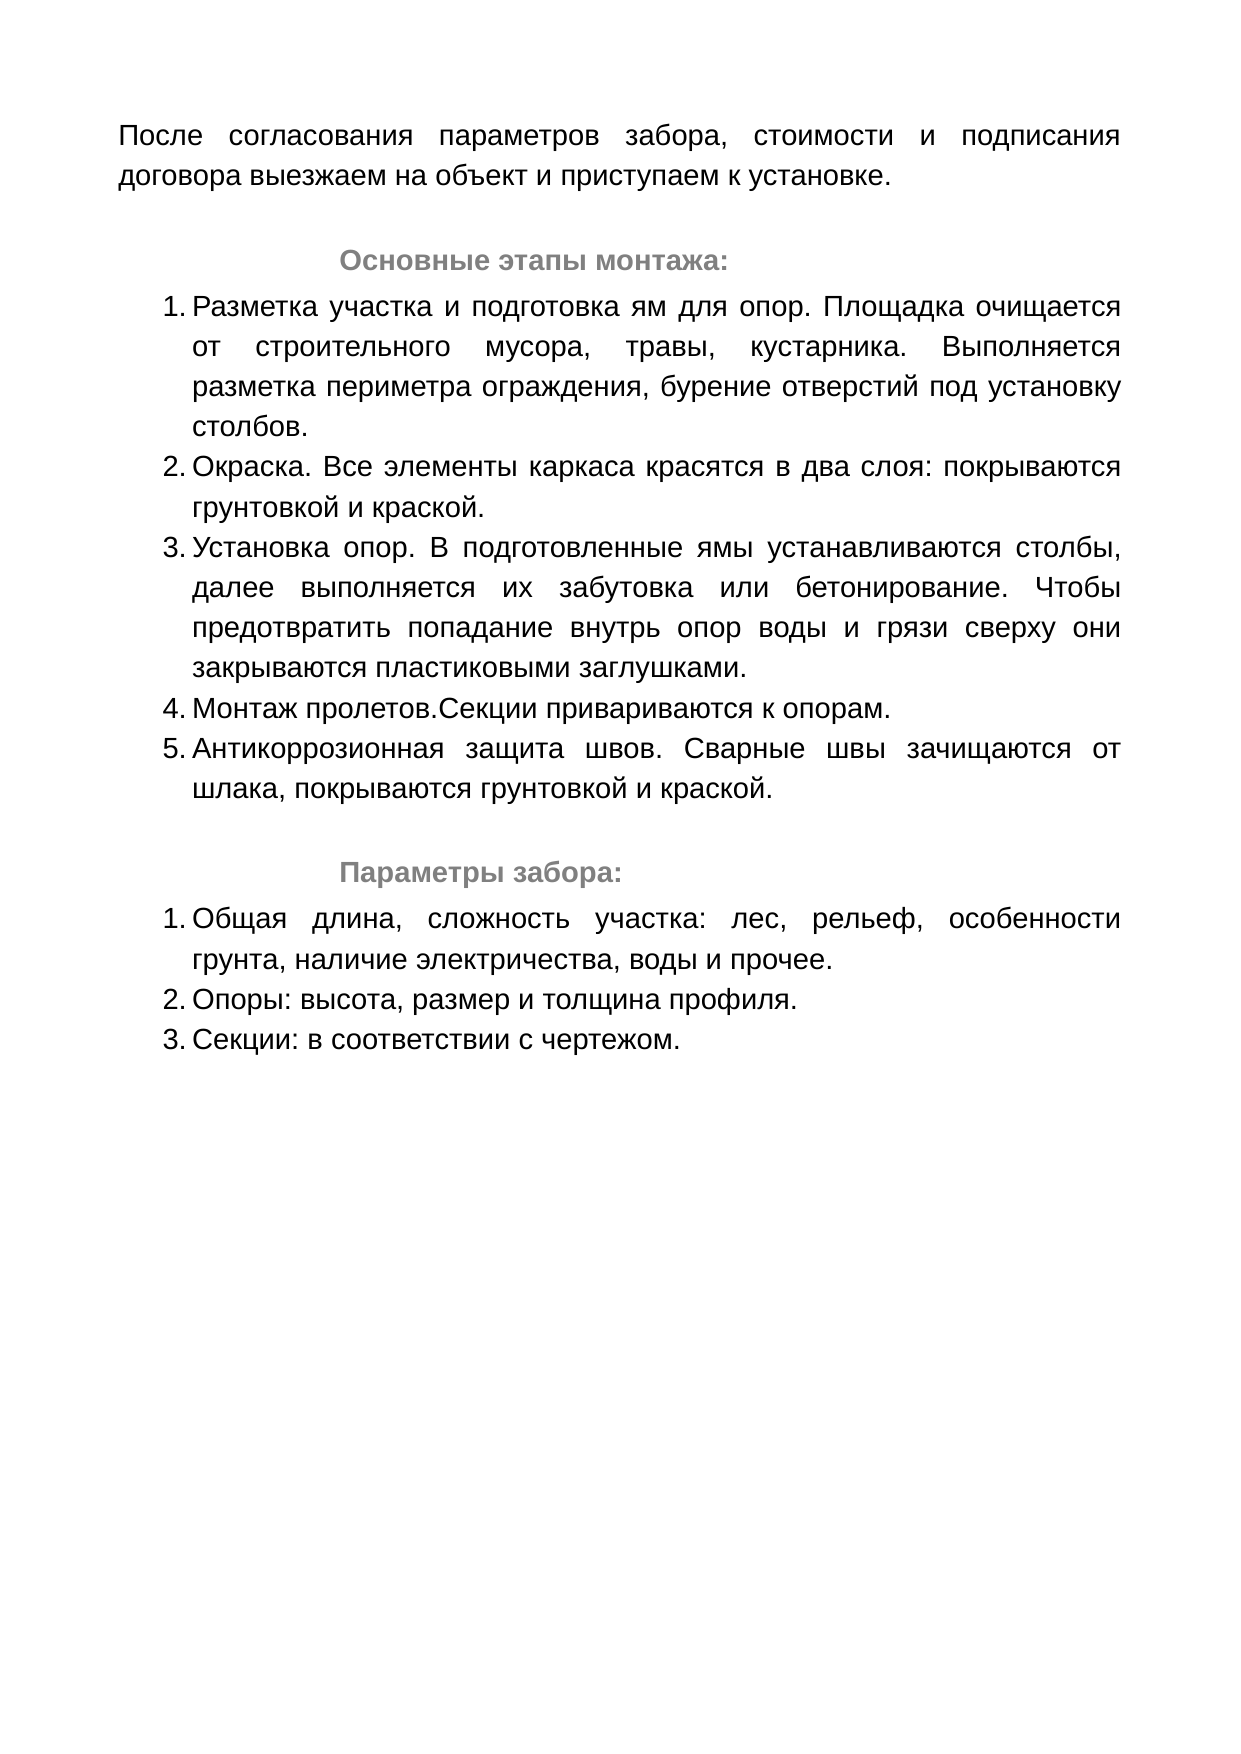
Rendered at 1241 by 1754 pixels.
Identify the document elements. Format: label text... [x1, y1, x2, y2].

text После согласования параметров забора, стоимости и подписания договора выезжаем на объект и приступаем к установке. [118, 118, 1122, 192]
list Монтаж пролетов.Секции привариваются к опорам. [162, 691, 1122, 724]
list Опоры: высота, размер и толщина профиля. [162, 982, 1122, 1015]
list Разметка участка и подготовка ям для опор. Площадка очищается от строительного мусора, травы, кустарника. Выполняется разметка периметра ограждения, бурение отверстий под установку столбов. [162, 289, 1122, 443]
list Установка опор. В подготовленные ямы устанавливаются столбы, далее выполняется их забутовка или бетонирование. Чтобы предотвратить попадание внутрь опор воды и грязи сверху они закрываются пластиковыми заглушками. [162, 530, 1122, 684]
list Окраска. Все элементы каркаса красятся в два слоя: покрываются грунтовкой и краской. [162, 449, 1122, 523]
list Секции: в соответствии с чертежом. [162, 1022, 1122, 1056]
subtitle Параметры забора: [309, 855, 1122, 889]
list Общая длина, сложность участка: лес, рельеф, особенности грунта, наличие электричества, воды и прочее. [162, 901, 1122, 975]
subtitle Основные этапы монтажа: [309, 243, 1122, 276]
list Антикоррозионная защита швов. Сварные швы зачищаются от шлака, покрываются грунтовкой и краской. [162, 731, 1122, 805]
